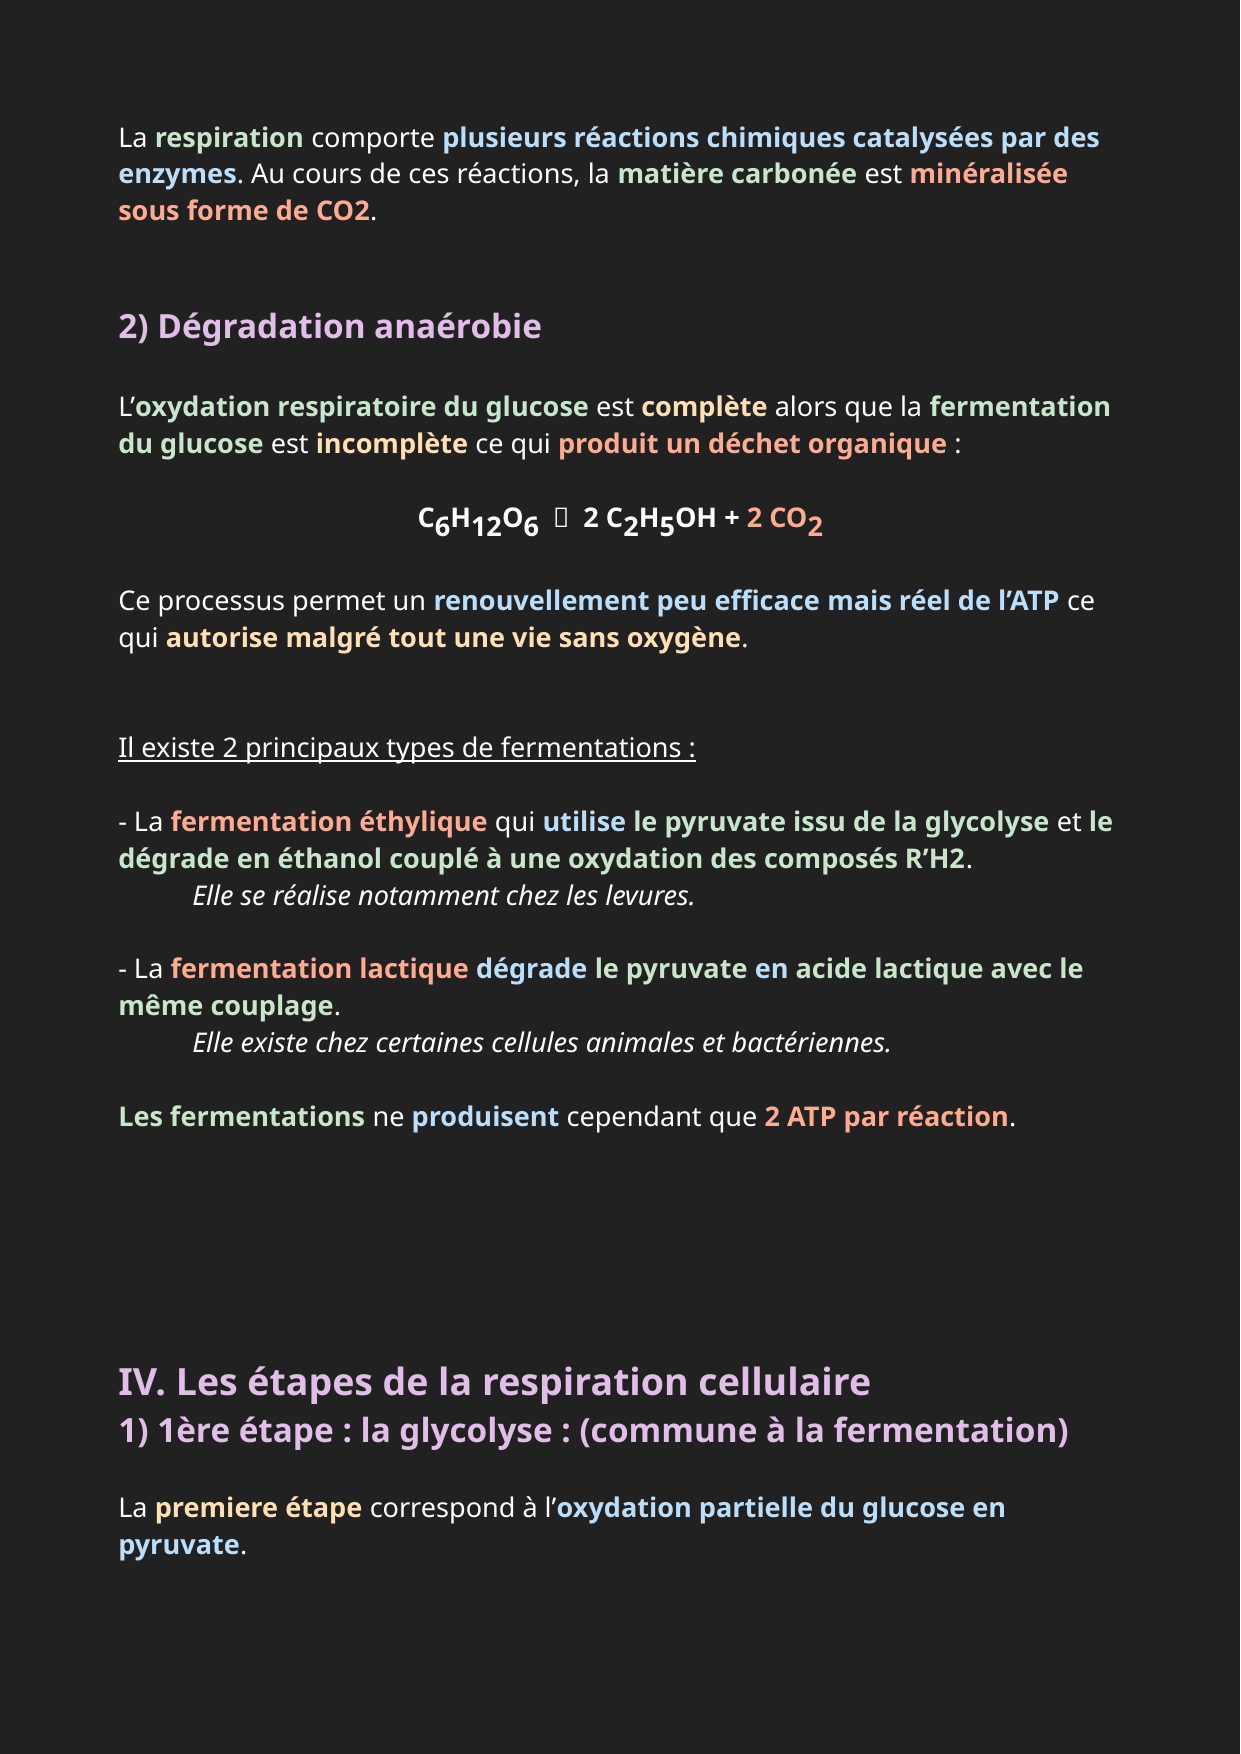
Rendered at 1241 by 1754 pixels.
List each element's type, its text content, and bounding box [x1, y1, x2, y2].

text Il existe 2 principaux types de fermentations : [118, 729, 1122, 766]
text IV. Les étapes de la respiration cellulaire [118, 1356, 1122, 1407]
text Elle se réalise notamment chez les levures. [118, 876, 1122, 913]
text - La fermentation lactique dégrade le pyruvate en acide lactique avec le même couplage. [118, 950, 1122, 1024]
text L’oxydation respiratoire du glucose est complète alors que la fermentation du glucose est incomplète ce qui produit un déchet organique : [118, 388, 1122, 461]
text - La fermentation éthylique qui utilise le pyruvate issu de la glycolyse et le dégrade en éthanol couplé à une oxydation des composés R’H2. [118, 802, 1122, 876]
text La premiere étape correspond à l’oxydation partielle du glucose en pyruvate. [118, 1489, 1122, 1563]
text Ce processus permet un renouvellement peu efficace mais réel de l’ATP ce qui autorise malgré tout une vie sans oxygène. [118, 581, 1122, 655]
text Elle existe chez certaines cellules animales et bactériennes. [118, 1024, 1122, 1061]
text Les fermentations ne produisent cependant que 2 ATP par réaction. [118, 1097, 1122, 1134]
text La respiration comporte plusieurs réactions chimiques catalysées par des enzymes. Au cours de ces réactions, la matière carbonée est minéralisée sous forme de CO2. [118, 118, 1122, 229]
text 1) 1ère étape : la glycolyse : (commune à la fermentation) [118, 1407, 1122, 1452]
text C6H12O6  2 C2H5OH + 2 CO2 [118, 498, 1122, 544]
text 2) Dégradation anaérobie [118, 302, 1122, 348]
